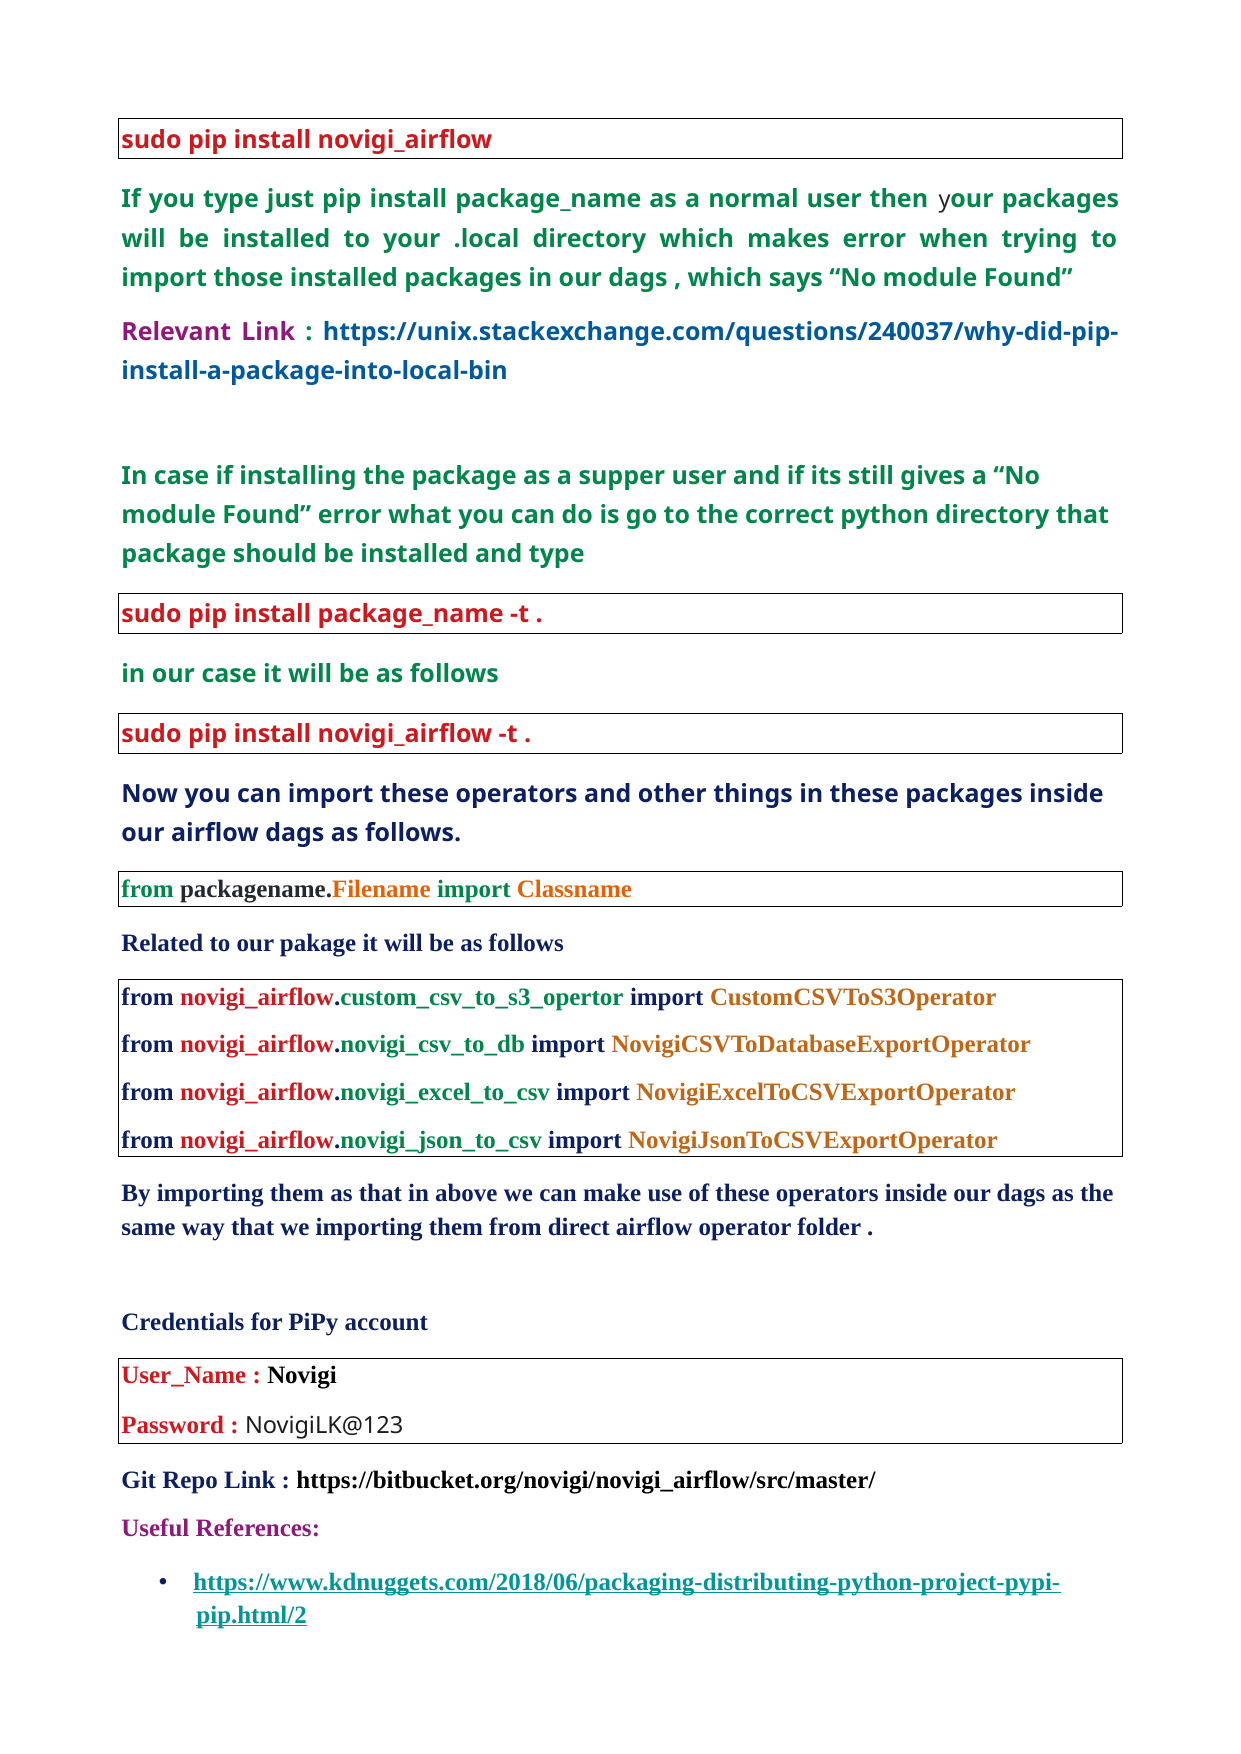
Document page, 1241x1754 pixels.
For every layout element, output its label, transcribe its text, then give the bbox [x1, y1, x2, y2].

text Password : NovigiLK@123 [119, 1405, 1122, 1443]
text If you type just pip install package_name as a normal user then your packages will be installed to your .local directory which makes error when trying to import those installed packages in our dags , which says “No module Found” [118, 178, 1122, 293]
text User_Name : Novigi [119, 1359, 1122, 1389]
text sudo pip install package_name -t . [119, 594, 1122, 633]
list https://www.kdnuggets.com/2018/06/packaging-distributing-python-project-pypi-pip.html/2 [156, 1564, 1122, 1632]
text sudo pip install novigi_airflow [119, 119, 1122, 158]
text Now you can import these operators and other things in these packages inside our airflow dags as follows. [118, 772, 1122, 852]
text in our case it will be as follows [118, 653, 1122, 693]
text By importing them as that in above we can make use of these operators inside our dags as the same way that we importing them from direct airflow operator folder . [118, 1176, 1122, 1240]
text Relevant Link : https://unix.stackexchange.com/questions/240037/why-did-pip-install-a-package-into-local-bin [118, 310, 1122, 386]
text from novigi_airflow.custom_csv_to_s3_opertor import CustomCSVToS3Operator [119, 980, 1122, 1011]
text Useful References: [118, 1510, 1122, 1545]
text from novigi_airflow.novigi_excel_to_csv import NovigiExcelToCSVExportOperator [119, 1074, 1122, 1106]
text from novigi_airflow.novigi_csv_to_db import NovigiCSVToDatabaseExportOperator [119, 1026, 1122, 1058]
text sudo pip install novigi_airflow -t . [119, 714, 1122, 753]
text Related to our pakage it will be as follows [118, 925, 1122, 960]
text from packagename.Filename import Classname [119, 872, 1122, 906]
text Credentials for PiPy account [118, 1304, 1122, 1338]
text Git Repo Link : https://bitbucket.org/novigi/novigi_airflow/src/master/ [118, 1463, 1122, 1494]
text In case if installing the package as a supper user and if its still gives a “No module Found” error what you can do is go to the correct python directory that package should be installed and type [118, 454, 1122, 573]
text from novigi_airflow.novigi_json_to_csv import NovigiJsonToCSVExportOperator [119, 1122, 1122, 1156]
